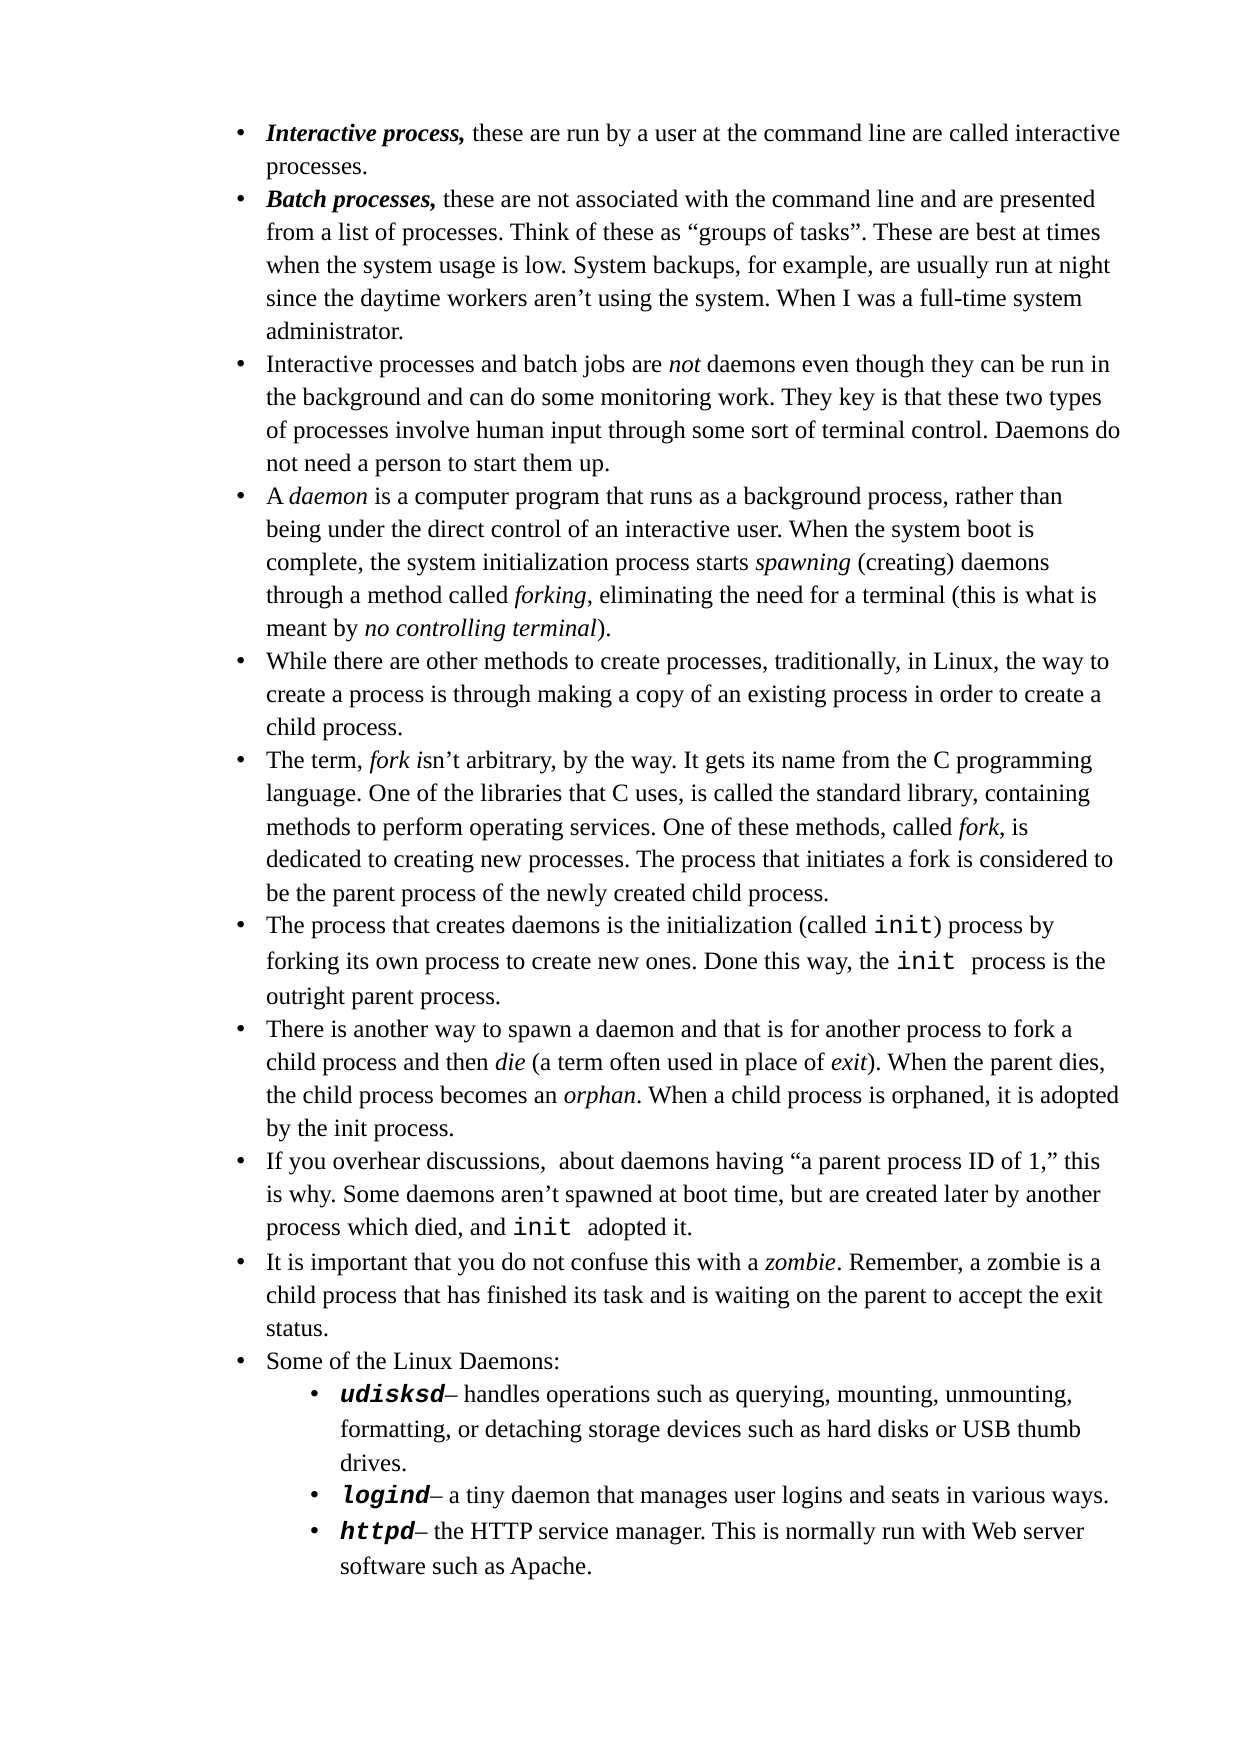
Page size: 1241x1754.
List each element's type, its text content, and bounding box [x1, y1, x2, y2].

list Some of the Linux Daemons: [236, 1346, 1122, 1375]
list A daemon is a computer program that runs as a background process, rather than being under the direct control of an interactive user. When the system boot is complete, the system initialization process starts spawning (creating) daemons through a method called forking, eliminating the need for a terminal (this is what is meant by no controlling terminal). [236, 481, 1122, 642]
list logind– a tiny daemon that manages user logins and seats in various ways. [310, 1481, 1122, 1511]
list Interactive process, these are run by a user at the command line are called interactive processes. [236, 118, 1122, 180]
list If you overhear discussions, about daemons having “a parent process ID of 1,” this is why. Some daemons aren’t spawned at boot time, but are created later by another process which died, and init adopted it. [236, 1146, 1122, 1243]
list The term, fork isn’t arbitrary, by the way. It gets its name from the C programming language. One of the libraries that C uses, is called the standard library, containing methods to perform operating services. One of these methods, called fork, is dedicated to creating new processes. The process that initiates a fork is considered to be the parent process of the newly created child process. [236, 746, 1122, 906]
list It is important that you do not confuse this with a zombie. Remember, a zombie is a child process that has finished its task and is waiting on the parent to accept the exit status. [236, 1247, 1122, 1342]
list The process that creates daemons is the initialization (called init) process by forking its own process to create new ones. Done this way, the init process is the outright parent process. [236, 911, 1122, 1009]
list Batch processes, these are not associated with the command line and are presented from a list of processes. Think of these as “groups of tasks”. These are best at times when the system usage is low. System backups, for example, are usually run at night since the daytime workers aren’t using the system. When I was a full-time system administrator. [236, 184, 1122, 345]
list udisksd– handles operations such as querying, mounting, unmounting, formatting, or detaching storage devices such as hard disks or USB thumb drives. [310, 1379, 1122, 1476]
list There is another way to spawn a daemon and that is for another process to fork a child process and then die (a term often used in place of exit). When the parent dies, the child process becomes an orphan. When a child process is orphaned, it is adopted by the init process. [236, 1014, 1122, 1142]
list Interactive processes and batch jobs are not daemons even though they can be run in the background and can do some monitoring work. They key is that these two types of processes involve human input through some sort of terminal control. Daemons do not need a person to start them up. [236, 349, 1122, 477]
list While there are other methods to create processes, traditionally, in Linux, the way to create a process is through making a copy of an existing process in order to create a child process. [236, 646, 1122, 741]
list httpd– the HTTP service manager. This is normally run with Web server software such as Apache. [310, 1516, 1122, 1580]
